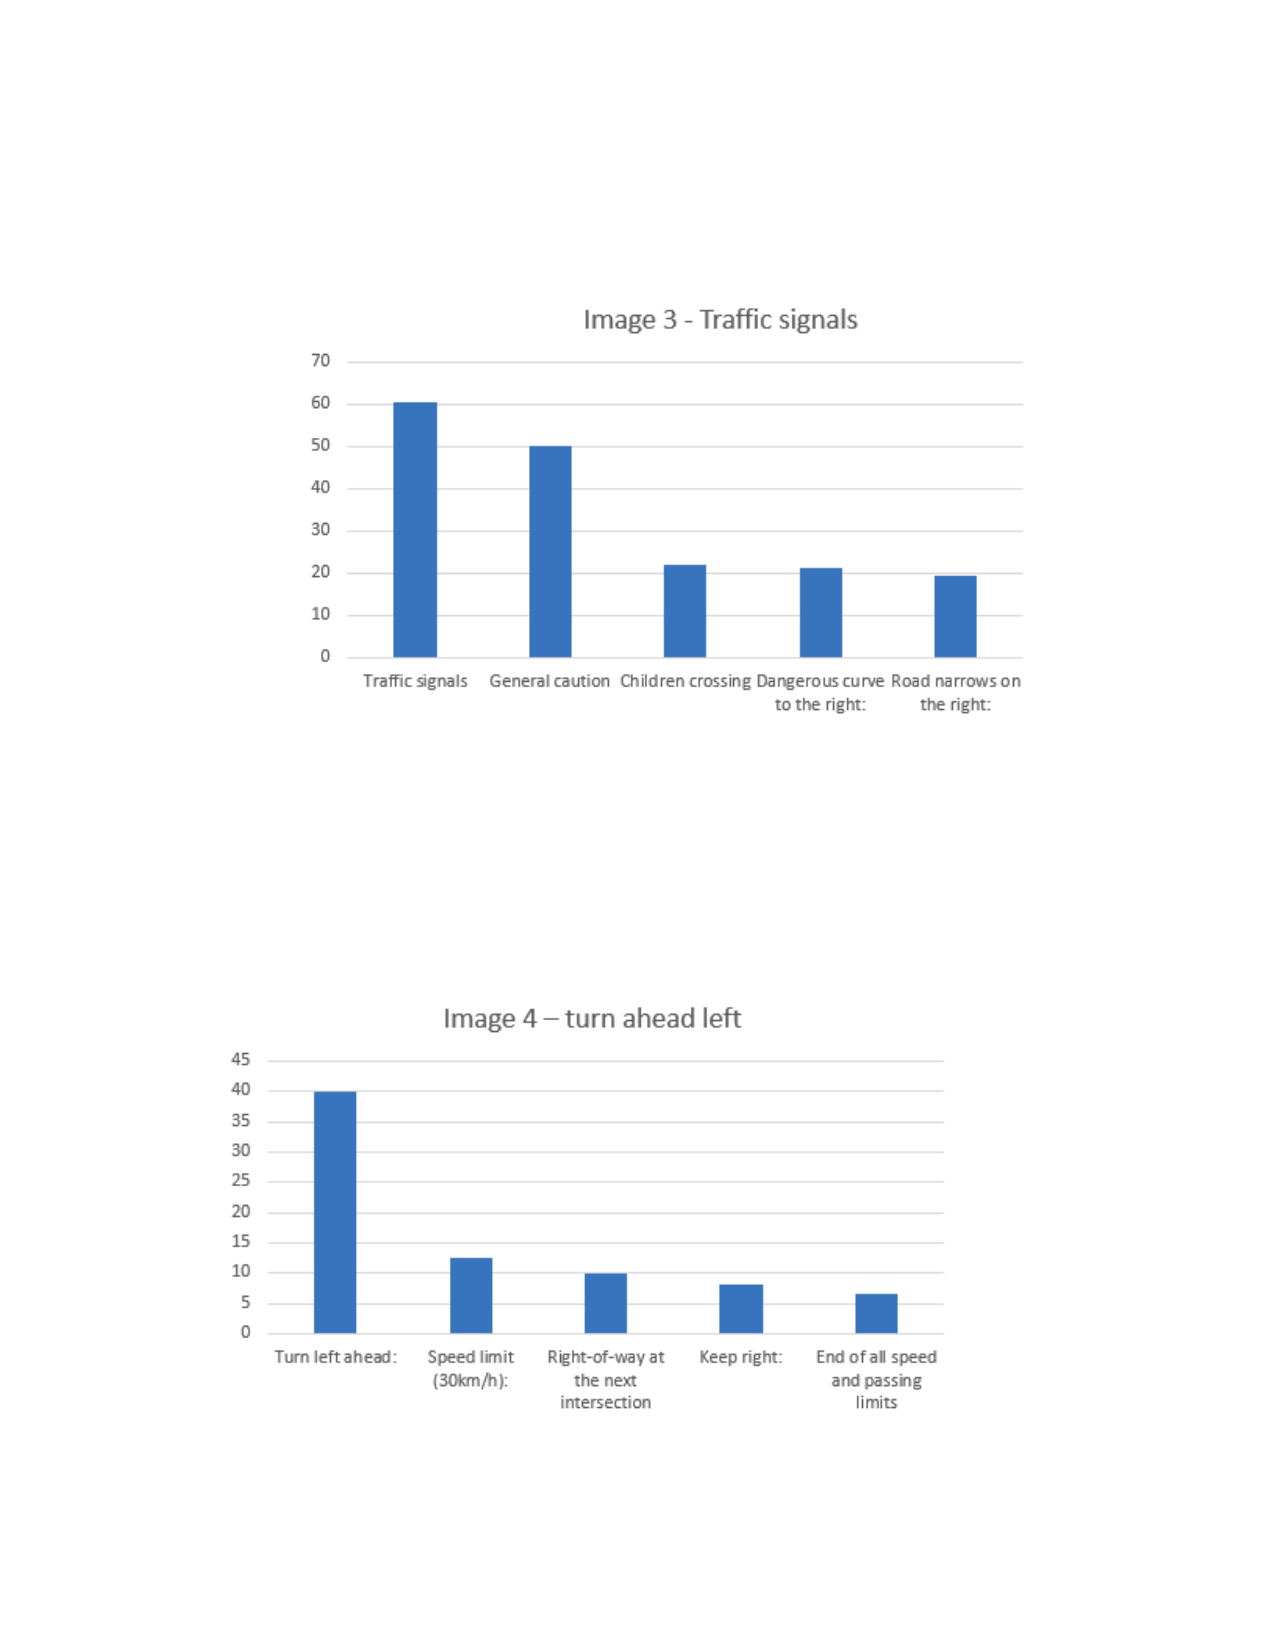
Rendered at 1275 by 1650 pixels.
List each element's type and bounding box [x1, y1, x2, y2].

picture [222, 996, 959, 1418]
picture [306, 293, 1038, 720]
